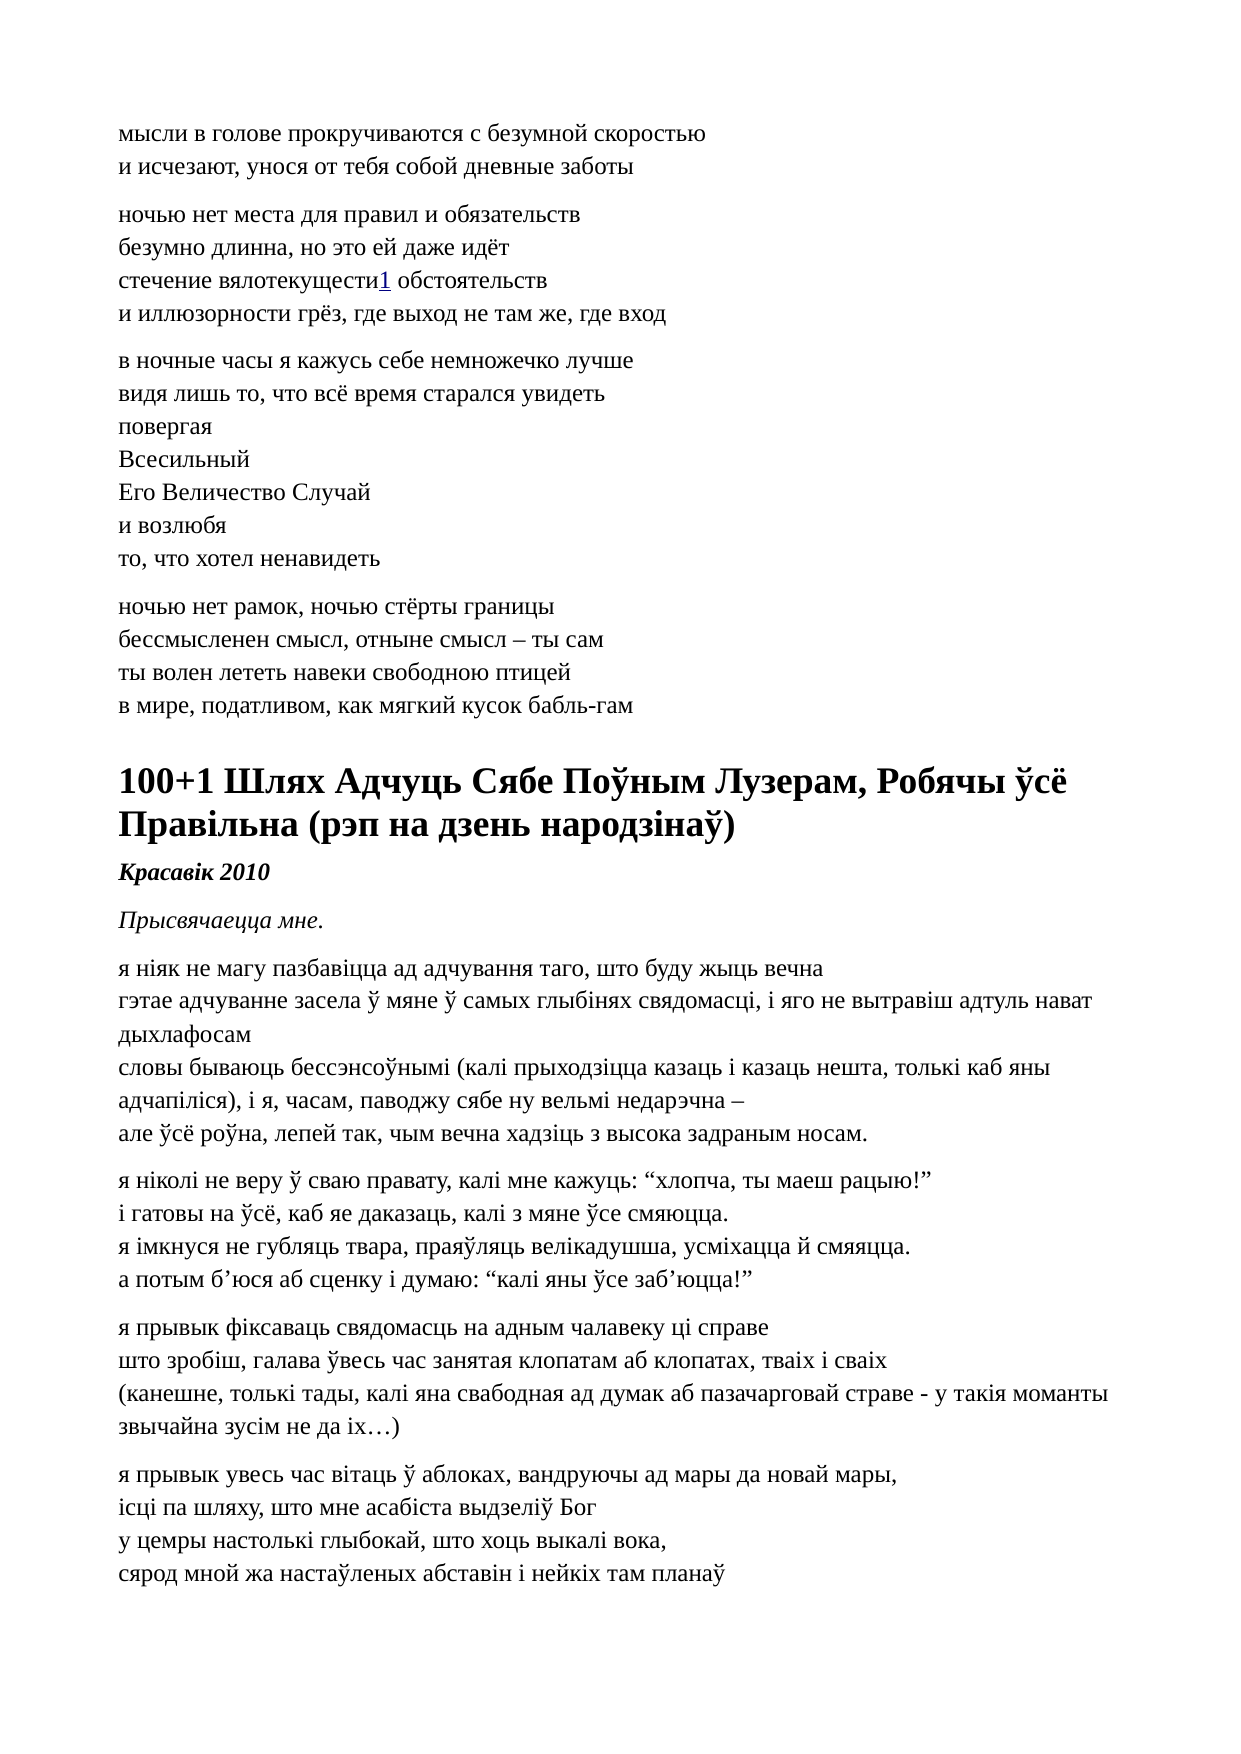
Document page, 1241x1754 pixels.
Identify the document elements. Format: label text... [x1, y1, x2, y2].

text я ніколі не веру ў сваю правату, калі мне кажуць: “хлопча, ты маеш рацыю!” і гатовы на ўсё, каб яе даказаць, калі з мяне ўсе смяюцца. я імкнуся не губляць твара, праяўляць велікадушша, усміхацца й смяяцца. а потым б’юся аб сценку і думаю: “калі яны ўсе заб’юцца!” [118, 1165, 1122, 1293]
text мысли в голове прокручиваются с безумной скоростью и исчезают, унося от тебя собой дневные заботы [118, 118, 1122, 180]
text в ночные часы я кажусь себе немножечко лучше видя лишь то, что всё время старался увидеть повергая Всесильный Его Величество Случай и возлюбя то, что хотел ненавидеть [118, 345, 1122, 572]
text ночью нет рамок, ночью стёрты границы бессмысленен смысл, отныне смысл – ты сам ты волен лететь навеки свободною птицей в мире, податливом, как мягкий кусок бабль-гам [118, 591, 1122, 719]
text Красавік 2010 [118, 857, 1122, 886]
text я ніяк не магу пазбавіцца ад адчування таго, што буду жыць вечна гэтае адчуванне засела ў мяне ў самых глыбінях свядомасці, і яго не вытравіш адтуль нават дыхлафосам словы бываюць бессэнсоўнымі (калі прыходзіцца казаць і казаць нешта, толькі каб яны адчапіліся), і я, часам, паводжу сябе ну вельмі недарэчна – але ўсё роўна, лепей так, чым вечна хадзіць з высока задраным носам. [118, 953, 1122, 1146]
text ночью нет места для правил и обязательств безумно длинна, но это ей даже идёт стечение вялотекущести1 обстоятельств и иллюзорности грёз, где выход не там же, где вход [118, 199, 1122, 327]
text Прысвячаецца мне. [118, 905, 1122, 934]
text я прывык фіксаваць свядомасць на адным чалавеку ці справе што зробіш, галава ўвесь час занятая клопатам аб клопатах, тваіх і сваіх (канешне, толькі тады, калі яна свабодная ад думак аб пазачарговай страве - у такія моманты звычайна зусім не да іх…) [118, 1312, 1122, 1440]
subtitle 100+1 Шлях Адчуць Сябе Поўным Лузерам, Робячы ўсё Правільна (рэп на дзень народзінаў) [118, 759, 1122, 845]
text я прывык увесь час вітаць ў аблоках, вандруючы ад мары да новай мары, ісці па шляху, што мне асабіста выдзеліў Бог у цемры настолькі глыбокай, што хоць выкалі вока, сярод мной жа настаўленых абставін і нейкіх там планаў [118, 1459, 1122, 1586]
